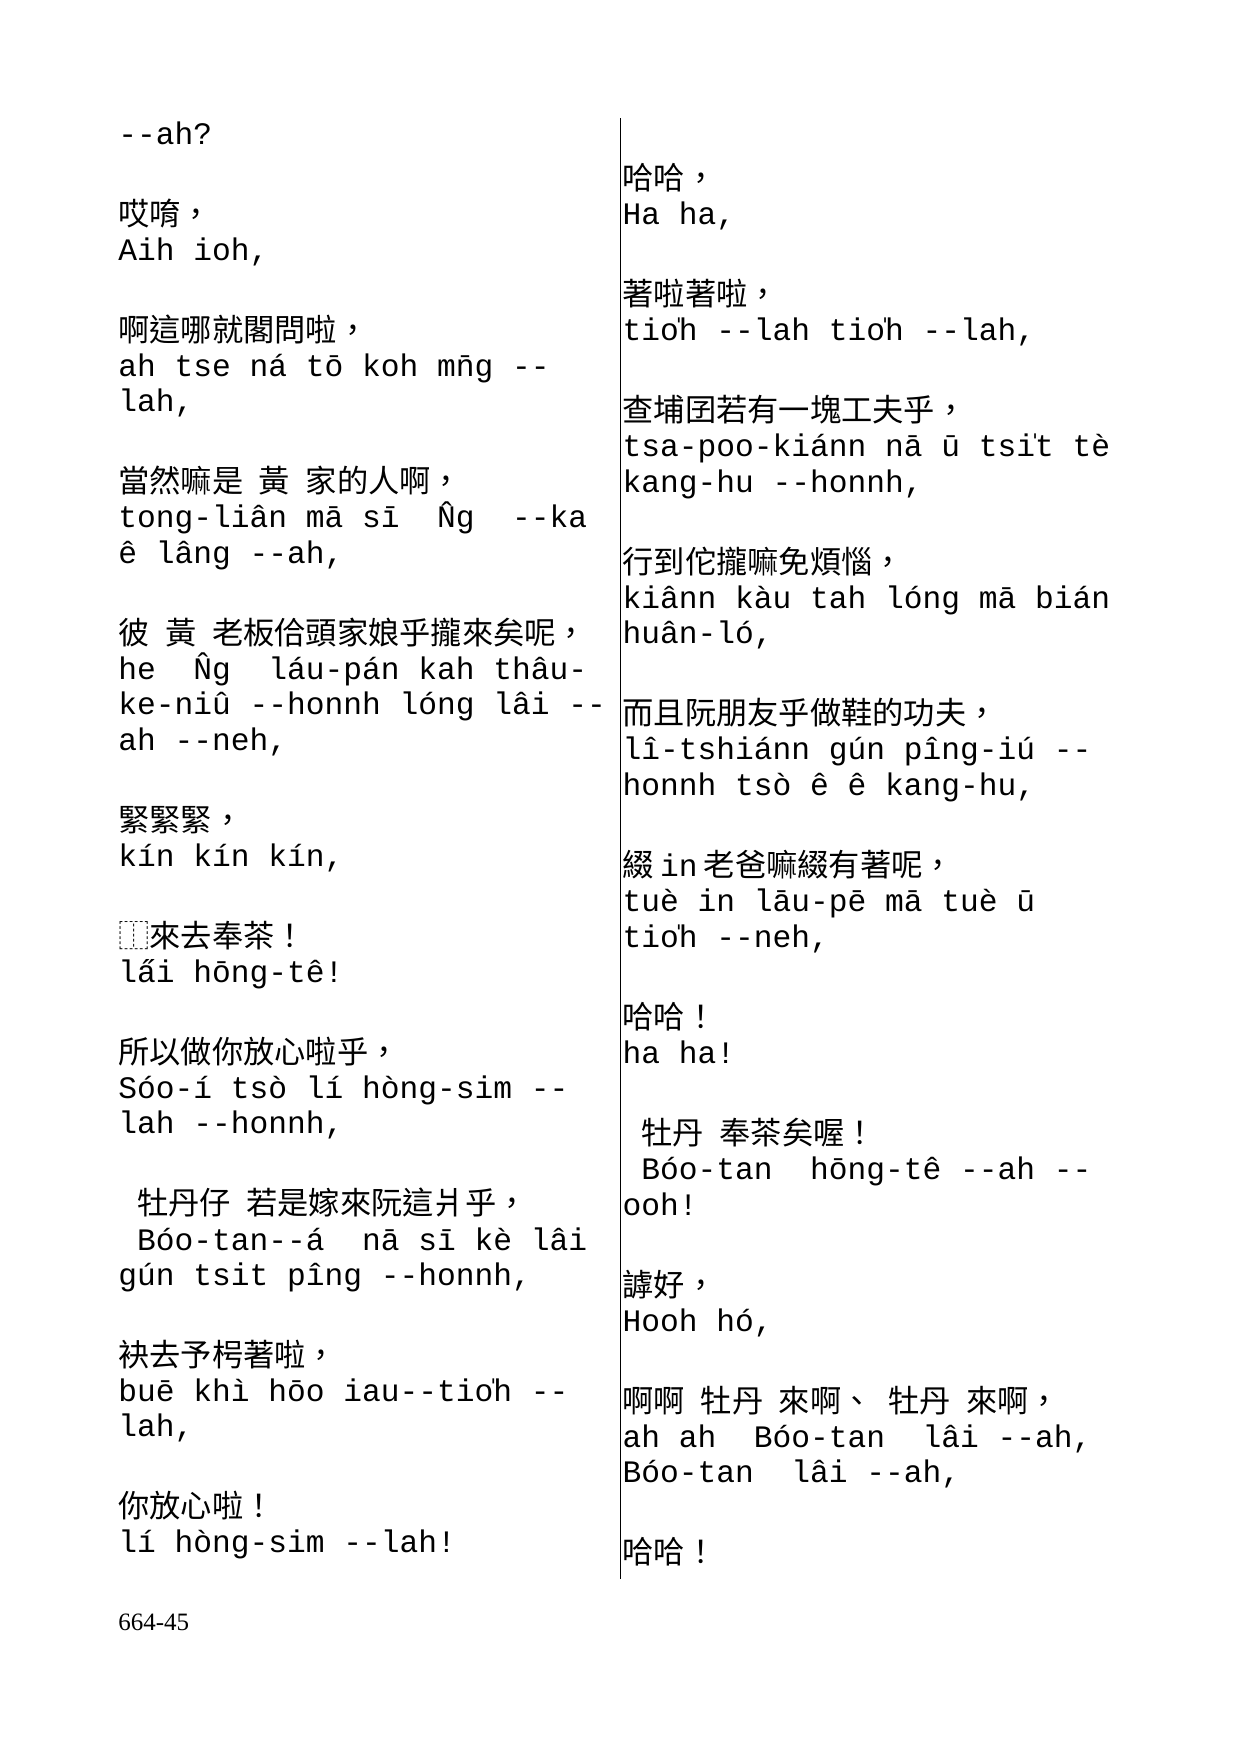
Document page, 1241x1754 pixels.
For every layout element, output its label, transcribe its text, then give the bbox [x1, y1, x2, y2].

text kiânn kàu tah lóng mā bián huân-ló, [622, 582, 1122, 653]
text lí hòng-sim --lah! [118, 1527, 618, 1562]
text 查埔囝若有一塊工夫乎， [622, 386, 1122, 431]
text ah ah Bóo-tan lâi --ah, Bóo-tan lâi --ah, [622, 1421, 1122, 1492]
text Aih ioh, [118, 234, 618, 269]
text tong-liân mā sī N̂g --ka ê lâng --ah, [118, 502, 618, 572]
text 哎唷， [118, 189, 618, 234]
text 著啦著啦， [622, 269, 1122, 315]
text 綴in老爸嘛綴有著呢， [622, 840, 1122, 886]
text 而且阮朋友乎做鞋的功夫， [622, 688, 1122, 734]
text 啊這哪就閣問啦， [118, 305, 618, 350]
text tsa-poo-kiánn nā ū tsi̍t tè kang-hu --honnh, [622, 431, 1122, 502]
text Bóo-tan hōng-tê --ah --ooh! [622, 1153, 1122, 1224]
text lî-tshiánn gún pîng-iú --honnh tsò ê ê kang-hu, [622, 734, 1122, 804]
text Sóo-í tsò lí hòng-sim --lah --honnh, [118, 1072, 618, 1143]
text la̋i hōng-tê! [118, 956, 618, 991]
text 哈哈！ [622, 1527, 1122, 1572]
text 牡丹仔 若是嫁來阮這爿乎， [118, 1178, 618, 1224]
text 牡丹 奉茶矣喔！ [622, 1108, 1122, 1153]
text 謼好， [622, 1260, 1122, 1305]
text tio̍h --lah tio̍h --lah, [622, 315, 1122, 350]
text Hooh hó, [622, 1305, 1122, 1340]
text 啊啊 牡丹 來啊、 牡丹 來啊， [622, 1376, 1122, 1421]
text 行到佗攏嘛免煩惱， [622, 537, 1122, 582]
text 彼 黃 老板佮頭家娘乎攏來矣呢， [118, 608, 618, 653]
text he N̂g láu-pán kah thâu-ke-niû --honnh lóng lâi --ah --neh, [118, 653, 618, 759]
text Bóo-tan--á nā sī kè lâi gún tsit pîng --honnh, [118, 1224, 618, 1295]
text 緊緊緊， [118, 795, 618, 840]
text --ah? [118, 118, 618, 153]
text 你放心啦！ [118, 1482, 618, 1527]
text kín kín kín, [118, 840, 618, 875]
text ⿰來去奉茶！ [118, 911, 618, 956]
text 袂去予枵著啦， [118, 1330, 618, 1375]
text 哈哈！ [622, 992, 1122, 1037]
text buē khì hōo iau--tio̍h --lah, [118, 1375, 618, 1446]
text Ha ha, [622, 199, 1122, 234]
text 哈哈， [622, 153, 1122, 199]
text 當然嘛是 黃 家的人啊， [118, 456, 618, 502]
text tuè in lāu-pē mā tuè ū tio̍h --neh, [622, 886, 1122, 956]
text 所以做你放心啦乎， [118, 1027, 618, 1072]
text ah tse ná tō koh mn̄g --lah, [118, 350, 618, 421]
text ha ha! [622, 1037, 1122, 1072]
